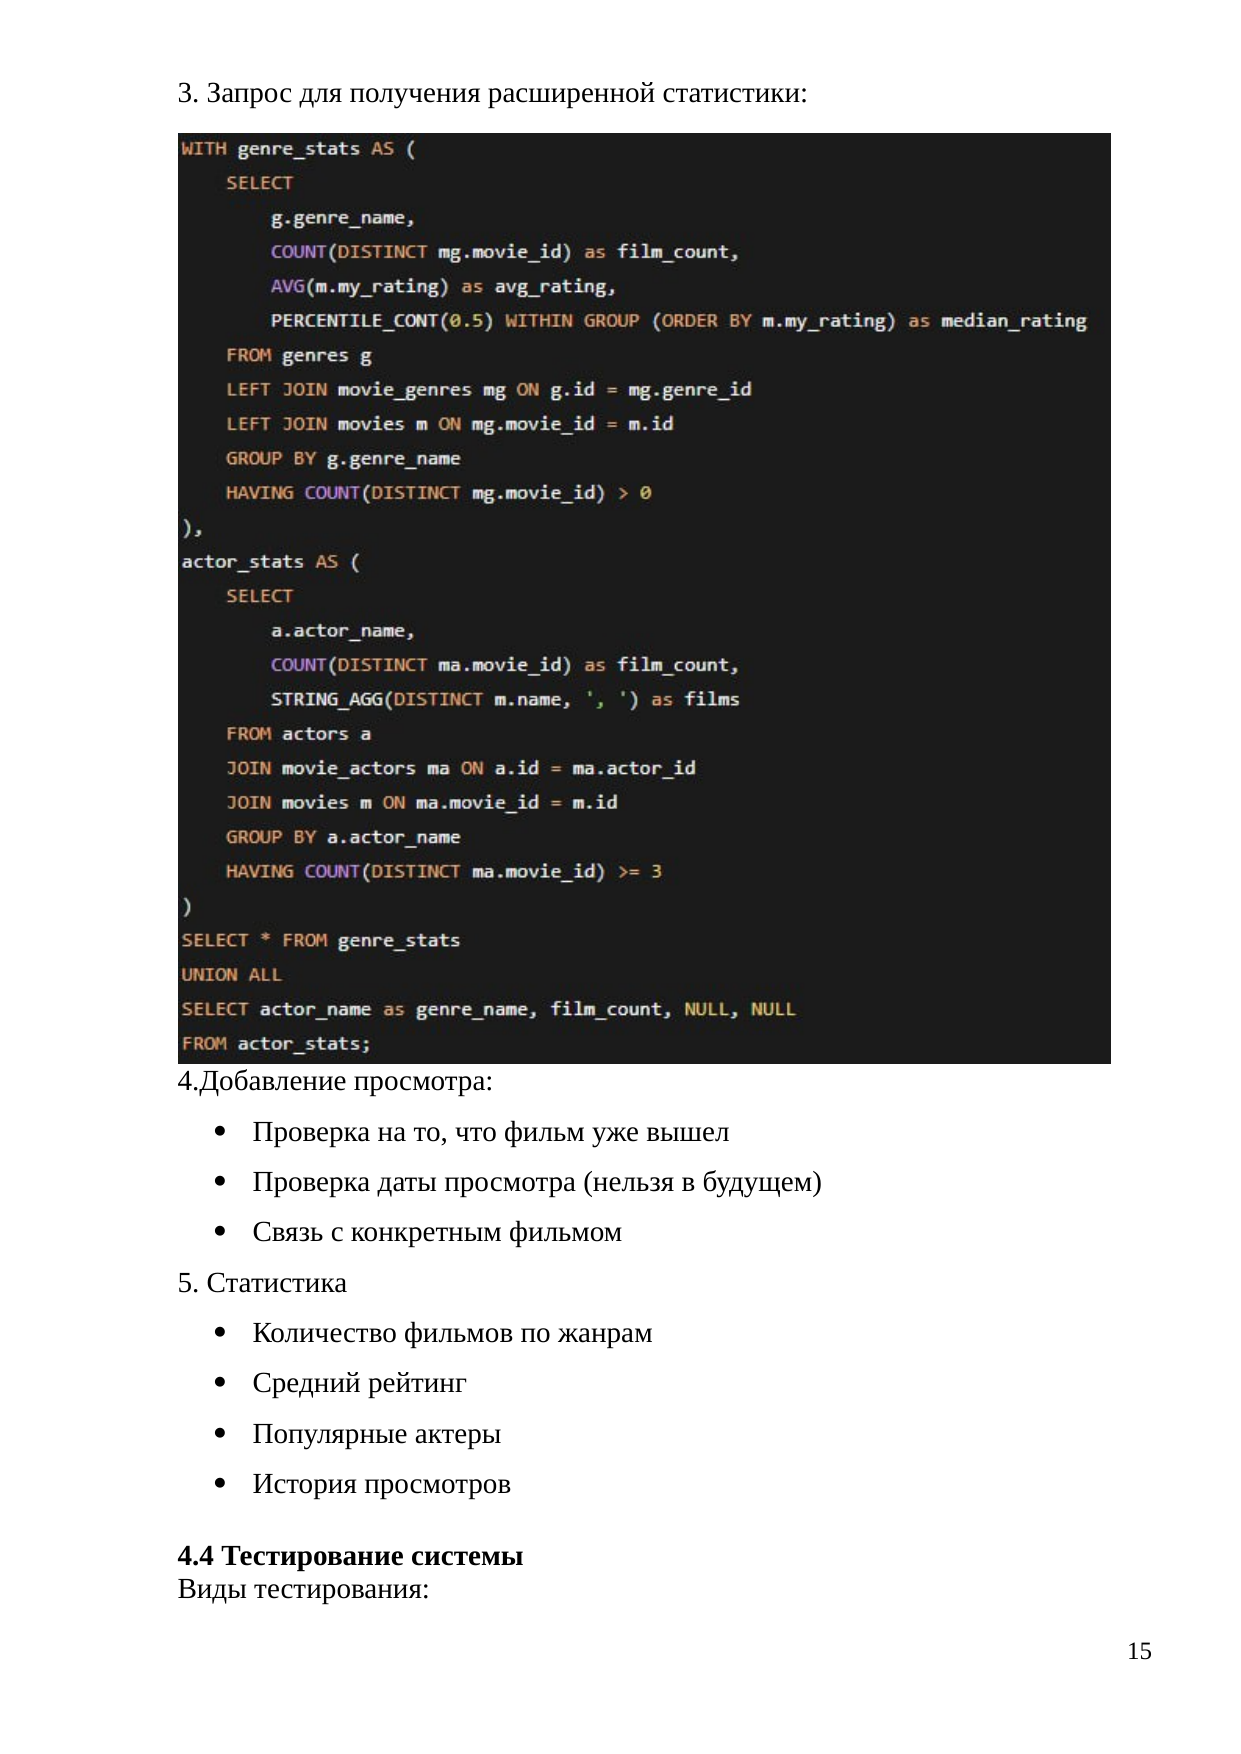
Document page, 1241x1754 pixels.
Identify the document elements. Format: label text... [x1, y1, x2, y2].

list Средний рейтинг [215, 1366, 1152, 1399]
list Проверка даты просмотра (нельзя в будущем) [215, 1164, 1152, 1198]
text 4.Добавление просмотра: [177, 297, 1152, 1097]
list История просмотров [215, 1466, 1152, 1500]
text 3. Запрос для получения расширенной статистики: [177, 75, 1152, 108]
list Проверка на то, что фильм уже вышел [215, 1114, 1152, 1147]
list Количество фильмов по жанрам [215, 1315, 1152, 1349]
text 5. Статистика [177, 1265, 1152, 1298]
list Связь с конкретным фильмом [215, 1214, 1152, 1248]
subtitle 4.4 Тестирование системы [177, 1538, 1152, 1571]
list Популярные актеры [215, 1416, 1152, 1450]
text Виды тестирования: [177, 1571, 1152, 1605]
